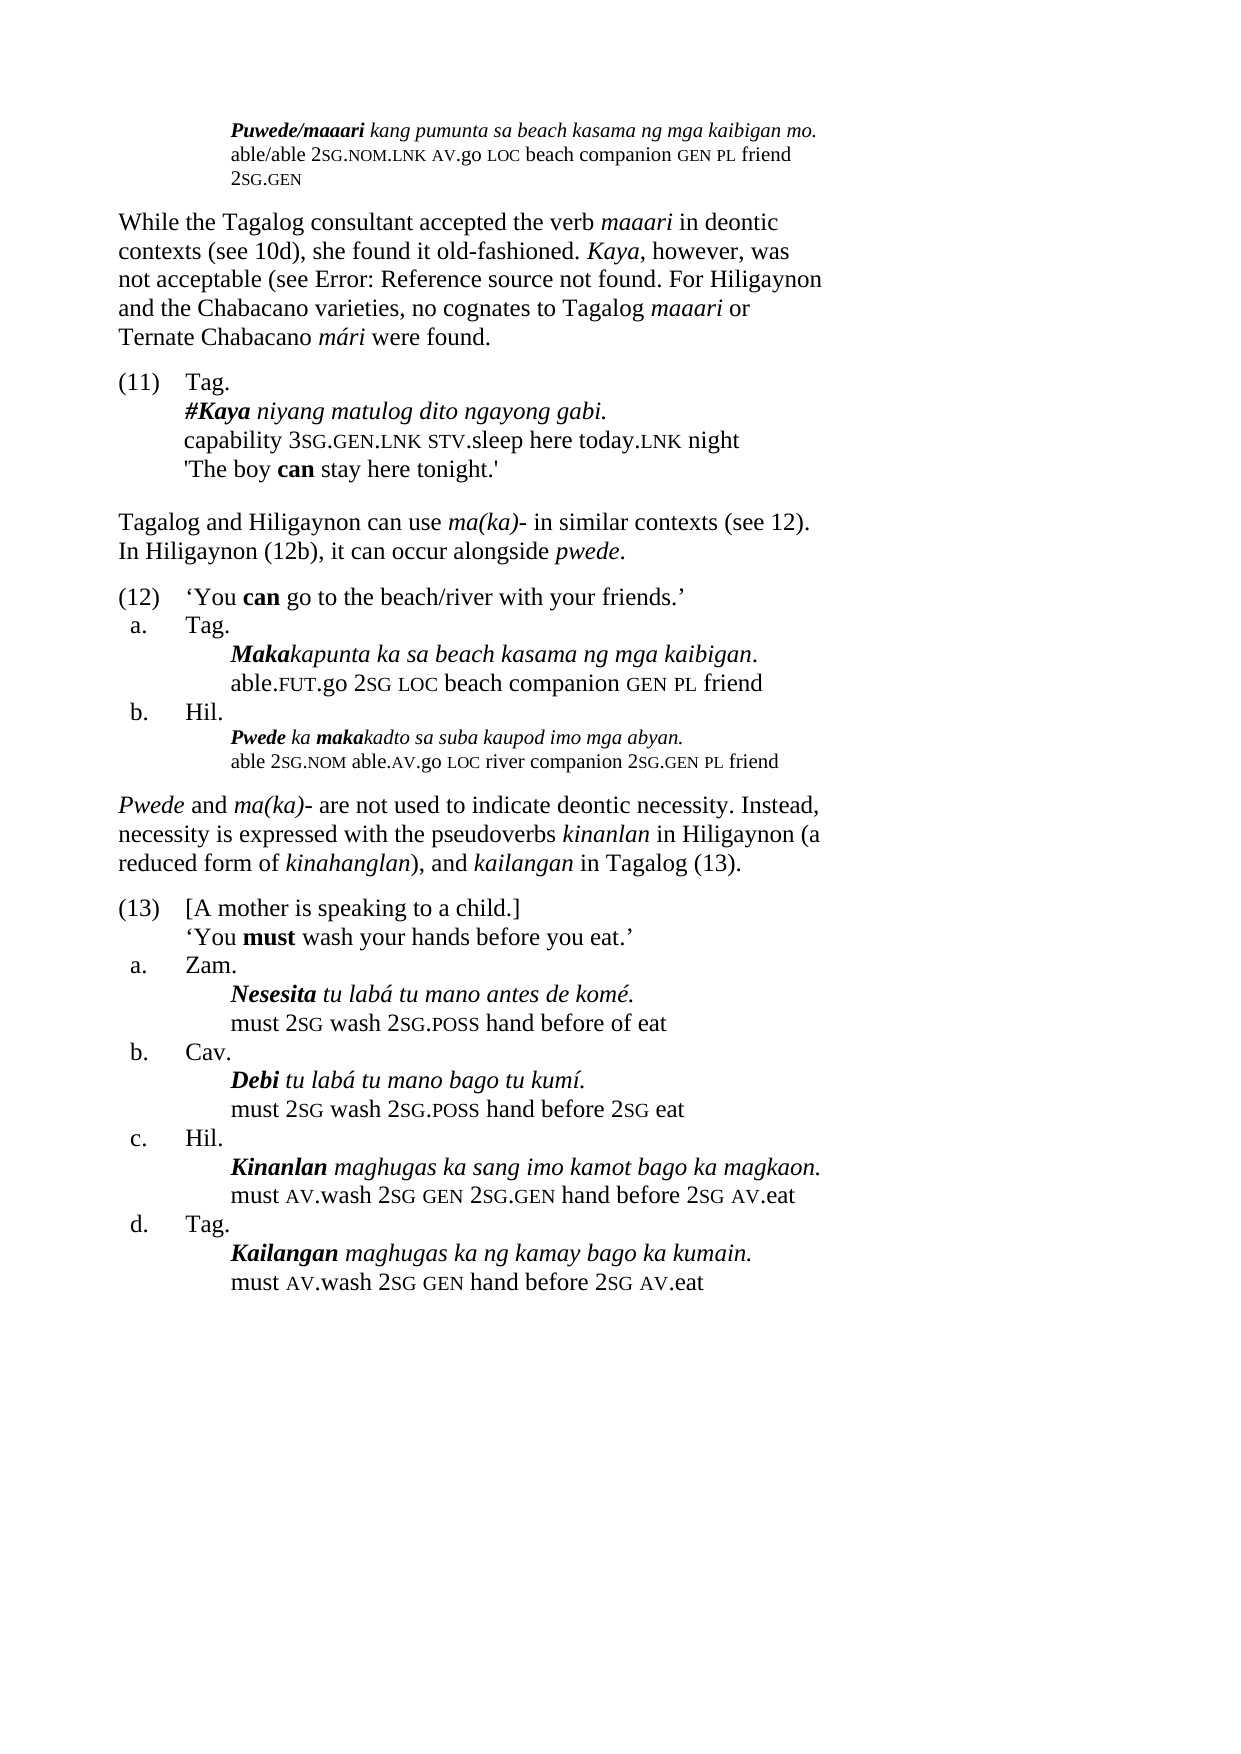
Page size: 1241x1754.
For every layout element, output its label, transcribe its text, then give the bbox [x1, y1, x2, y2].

text Pwede and ma(ka)- are not used to indicate deontic necessity. Instead, necessity is expressed with the pseudoverbs kinanlan in Hiligaynon (a reduced form of kinahanglan), and kailangan in Tagalog (13). [118, 790, 827, 876]
text Tagalog and Hiligaynon can use ma(ka)- in similar contexts (see 12). In Hiligaynon (12b), it can occur alongside pwede. [118, 507, 827, 565]
text Makakapunta ka sa beach kasama ng mga kaibigan. [230, 639, 827, 668]
list Tag. [130, 1209, 827, 1238]
text 'The boy can stay here tonight.' [118, 454, 827, 482]
list Cav. [130, 1037, 827, 1066]
text must 2sg wash 2sg.poss hand before 2sg eat [231, 1094, 827, 1123]
text Kinanlan maghugas ka sang imo kamot bago ka magkaon. [230, 1152, 827, 1181]
text Puwede/maaari kang pumunta sa beach kasama ng mga kaibigan mo. [230, 118, 827, 142]
text able.fut.go 2sg loc beach companion gen pl friend [230, 668, 827, 697]
text must av.wash 2sg gen hand before 2sg av.eat [231, 1267, 827, 1296]
text #Kaya niyang matulog dito ngayong gabi. [130, 396, 827, 425]
list ‘You can go to the beach/river with your friends.’ [118, 582, 827, 610]
text capability 3sg.gen.lnk stv.sleep here today.lnk night [130, 425, 827, 454]
text must av.wash 2sg gen 2sg.gen hand before 2sg av.eat [230, 1181, 827, 1209]
text ‘You must wash your hands before you eat.’ [130, 922, 827, 951]
text able/able 2sg.nom.lnk av.go loc beach companion gen pl friend 2sg.gen [231, 142, 827, 190]
text able 2sg.nom able.av.go loc river companion 2sg.gen pl friend [231, 749, 827, 773]
text Debi tu labá tu mano bago tu kumí. [230, 1066, 827, 1094]
text Kailangan maghugas ka ng kamay bago ka kumain. [230, 1238, 827, 1267]
text While the Tagalog consultant accepted the verb maaari in deontic contexts (see 10d), she found it old-fashioned. Kaya, however, was not acceptable (see Error: Reference source not found. For Hiligaynon and the Chabacano varieties, no cognates to Tagalog maaari or Ternate Chabacano mári were found. [118, 207, 827, 351]
list Tag. [118, 367, 827, 396]
list Tag. [130, 610, 827, 639]
text must 2sg wash 2sg.poss hand before of eat [230, 1008, 827, 1037]
text Nesesita tu labá tu mano antes de komé. [230, 979, 827, 1008]
list Zam. [130, 951, 827, 979]
text Pwede ka makakadto sa suba kaupod imo mga abyan. [230, 725, 827, 749]
list Hil. [130, 1123, 827, 1152]
list Hil. [130, 697, 827, 725]
list [A mother is speaking to a child.] [118, 893, 827, 922]
